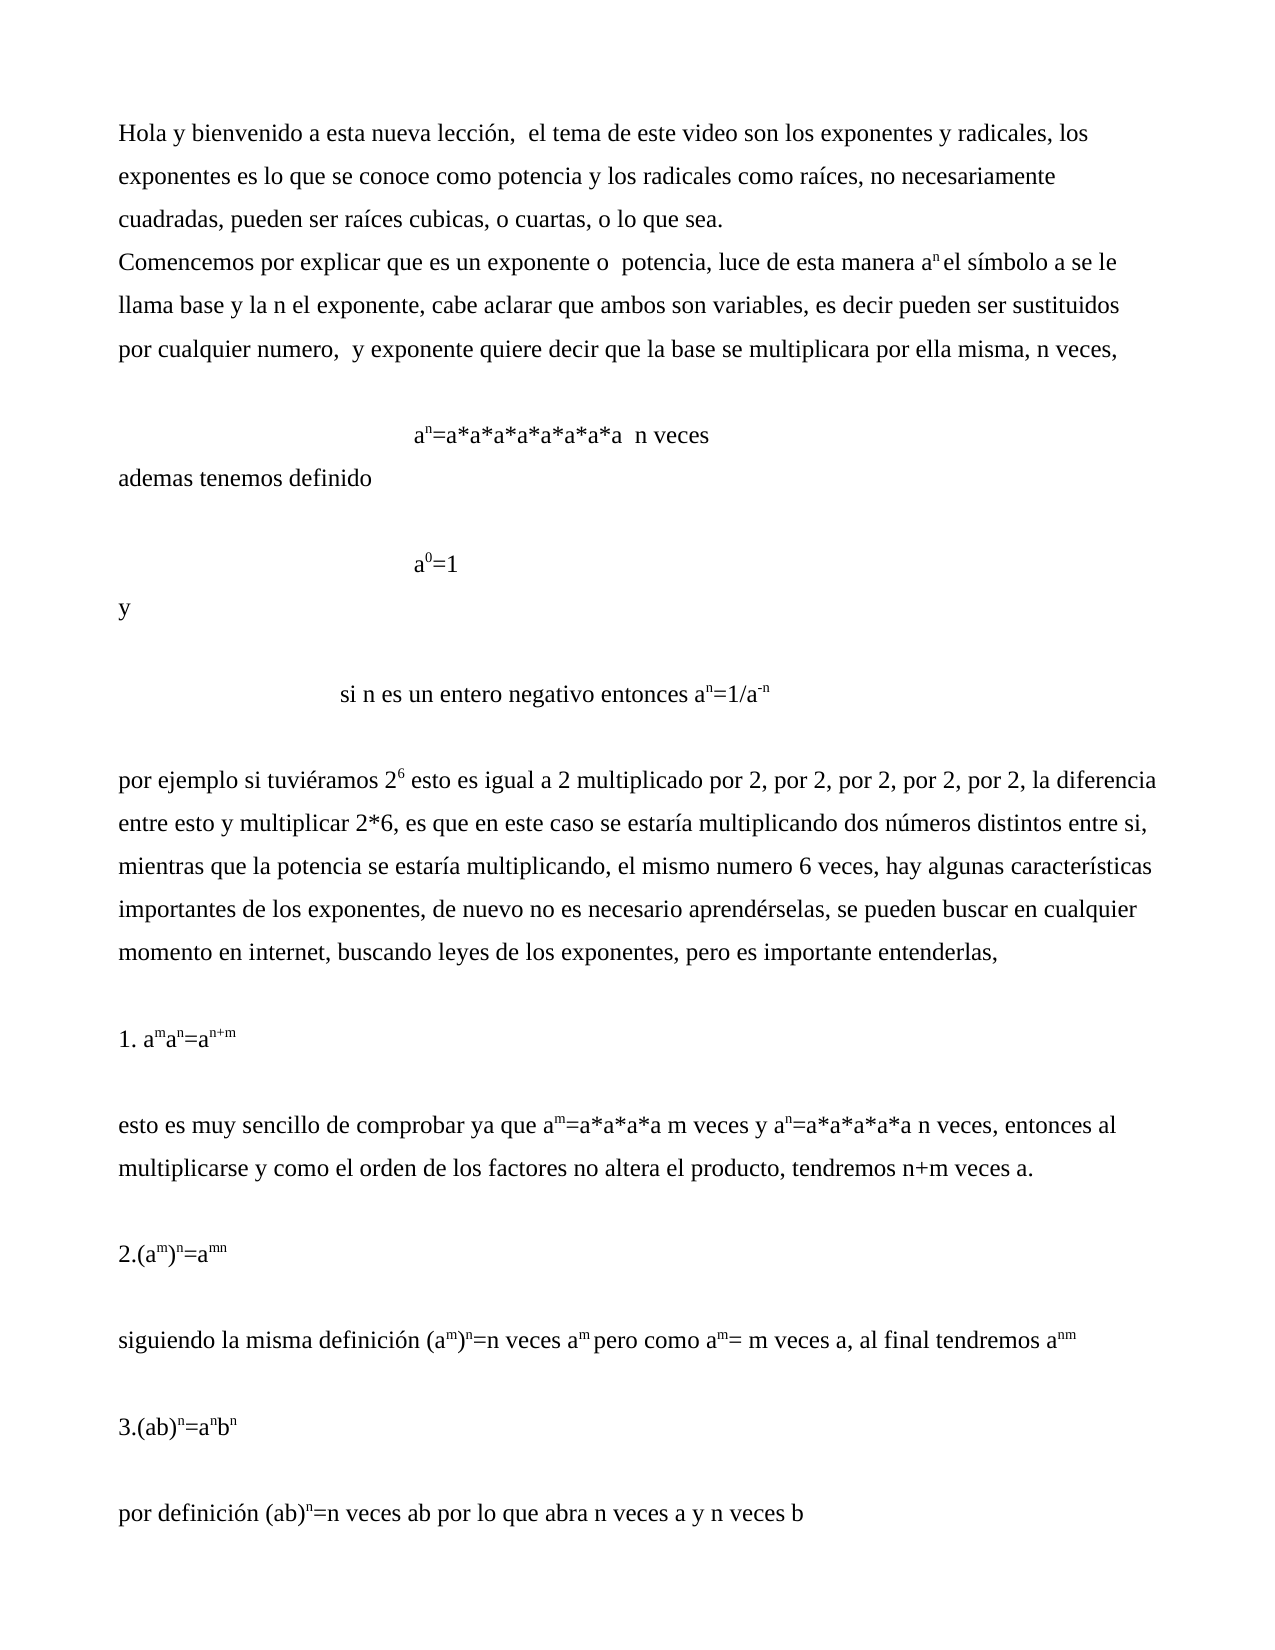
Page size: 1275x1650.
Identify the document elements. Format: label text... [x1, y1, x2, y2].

text por ejemplo si tuviéramos 26 esto es igual a 2 multiplicado por 2, por 2, por 2, por 2, por 2, la diferencia entre esto y multiplicar 2*6, es que en este caso se estaría multiplicando dos números distintos entre si, mientras que la potencia se estaría multiplicando, el mismo numero 6 veces, hay algunas características importantes de los exponentes, de nuevo no es necesario aprendérselas, se pueden buscar en cualquier momento en internet, buscando leyes de los exponentes, pero es importante entenderlas, [118, 765, 1157, 966]
text an=a*a*a*a*a*a*a*a n veces [118, 420, 1157, 449]
text y [118, 592, 1157, 621]
text 2.(am)n=amn [118, 1239, 1157, 1268]
text Comencemos por explicar que es un exponente o potencia, luce de esta manera an el símbolo a se le llama base y la n el exponente, cabe aclarar que ambos son variables, es decir pueden ser sustituidos por cualquier numero, y exponente quiere decir que la base se multiplicara por ella misma, n veces, [118, 247, 1157, 362]
text esto es muy sencillo de comprobar ya que am=a*a*a*a m veces y an=a*a*a*a*a n veces, entonces al multiplicarse y como el orden de los factores no altera el producto, tendremos n+m veces a. [118, 1110, 1157, 1182]
text si n es un entero negativo entonces an=1/a-n [118, 679, 1157, 707]
text ademas tenemos definido [118, 463, 1157, 492]
text siguiendo la misma definición (am)n=n veces am pero como am= m veces a, al final tendremos anm [118, 1326, 1157, 1354]
text 3.(ab)n=anbn [118, 1412, 1157, 1441]
text por definición (ab)n=n veces ab por lo que abra n veces a y n veces b [118, 1498, 1157, 1527]
text a0=1 [118, 549, 1157, 578]
text Hola y bienvenido a esta nueva lección, el tema de este video son los exponentes y radicales, los exponentes es lo que se conoce como potencia y los radicales como raíces, no necesariamente cuadradas, pueden ser raíces cubicas, o cuartas, o lo que sea. [118, 118, 1157, 233]
text 1. aman=an+m [118, 1024, 1157, 1052]
